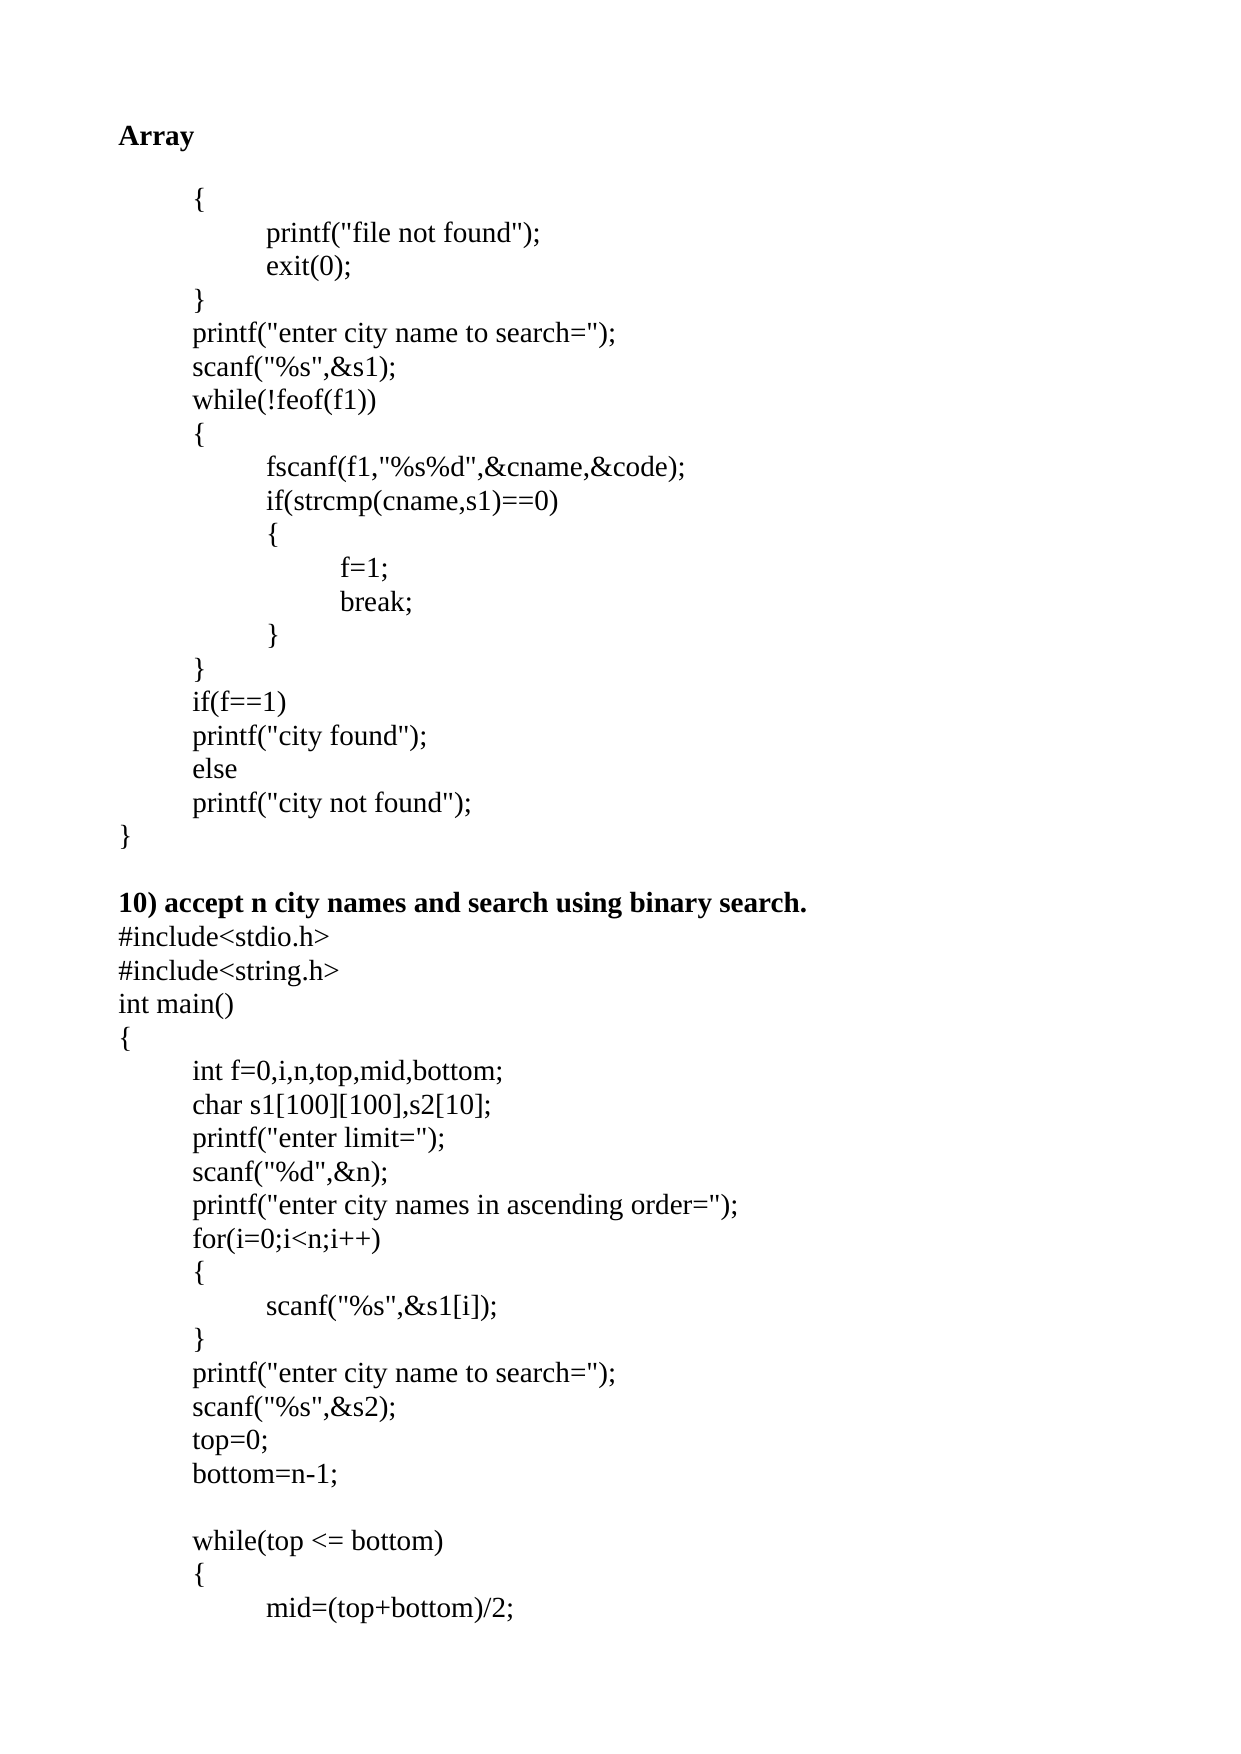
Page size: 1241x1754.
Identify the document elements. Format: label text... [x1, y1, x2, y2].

text char s1[100][100],s2[10]; [118, 1087, 1122, 1120]
text int main() [118, 986, 1122, 1020]
text } [118, 1322, 1122, 1355]
text printf("enter city name to search="); [118, 315, 1122, 349]
text f=1; [118, 550, 1122, 584]
text fscanf(f1,"%s%d",&cname,&code); [118, 449, 1122, 483]
text while(!feof(f1)) [118, 382, 1122, 416]
text if(f==1) [118, 684, 1122, 718]
text 10) accept n city names and search using binary search. [118, 886, 1122, 919]
text scanf("%s",&s1[i]); [118, 1288, 1122, 1322]
text #include<stdio.h> [118, 919, 1122, 953]
text while(top <= bottom) [118, 1523, 1122, 1556]
text #include<string.h> [118, 953, 1122, 986]
text } [118, 617, 1122, 651]
text printf("enter city name to search="); [118, 1355, 1122, 1389]
text { [118, 1020, 1122, 1053]
text scanf("%s",&s1); [118, 349, 1122, 382]
text mid=(top+bottom)/2; [118, 1590, 1122, 1623]
text printf("file not found"); [118, 215, 1122, 248]
text top=0; [118, 1422, 1122, 1456]
text printf("enter limit="); [118, 1120, 1122, 1154]
text for(i=0;i<n;i++) [118, 1221, 1122, 1254]
text { [118, 1254, 1122, 1288]
text else [118, 751, 1122, 785]
text exit(0); [118, 248, 1122, 282]
text { [118, 181, 1122, 215]
text } [118, 818, 1122, 852]
text } [118, 651, 1122, 684]
text int f=0,i,n,top,mid,bottom; [118, 1053, 1122, 1087]
text scanf("%s",&s2); [118, 1389, 1122, 1422]
text { [118, 416, 1122, 449]
text if(strcmp(cname,s1)==0) [118, 483, 1122, 517]
text } [118, 282, 1122, 315]
text printf("city not found"); [118, 785, 1122, 818]
text { [118, 517, 1122, 550]
text bottom=n-1; [118, 1456, 1122, 1489]
text { [118, 1556, 1122, 1590]
text break; [118, 584, 1122, 617]
text scanf("%d",&n); [118, 1154, 1122, 1187]
text printf("city found"); [118, 718, 1122, 751]
text printf("enter city names in ascending order="); [118, 1187, 1122, 1221]
